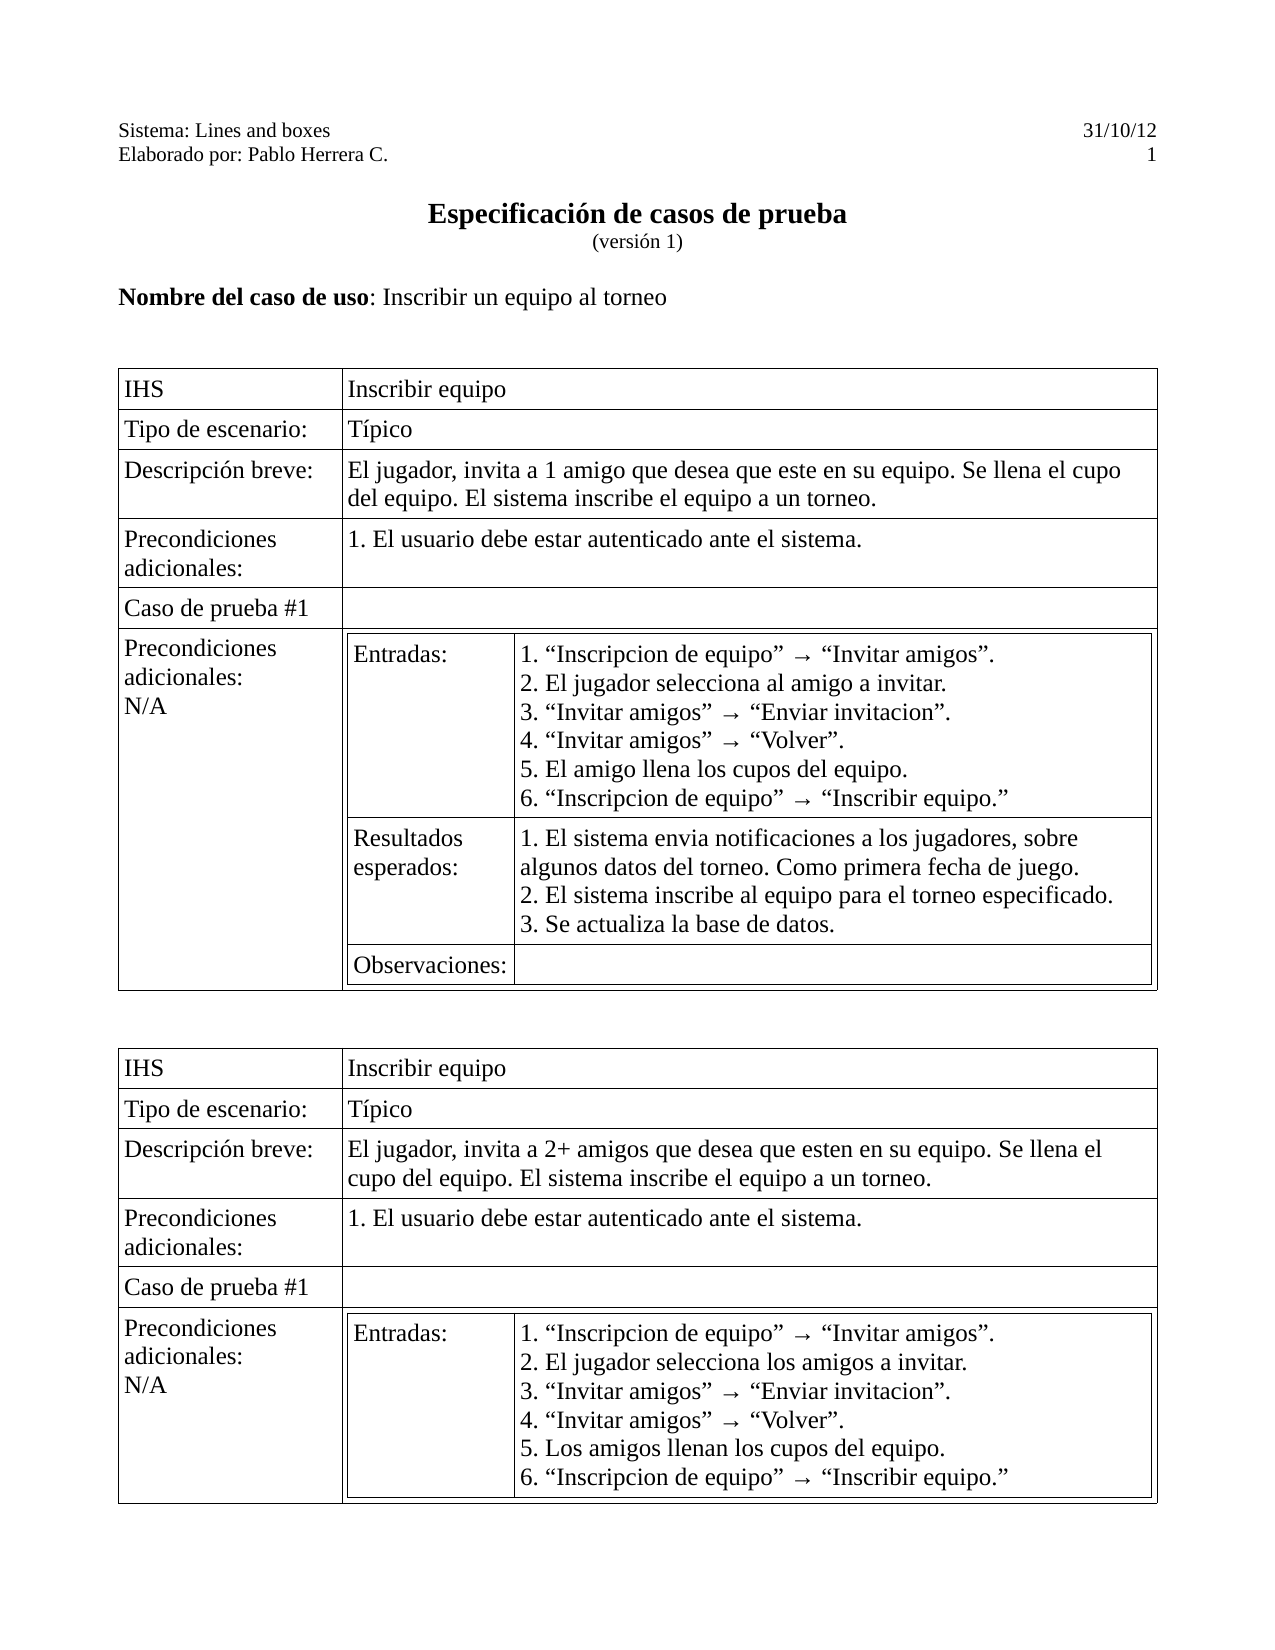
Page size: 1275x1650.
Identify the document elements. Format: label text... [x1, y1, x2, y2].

table_header Inscribir equipo [343, 369, 1157, 409]
table_cell [343, 1308, 1157, 1502]
table_header IHS [119, 369, 342, 409]
table_header IHS [119, 1049, 342, 1088]
table_cell Descripción breve: [119, 1129, 342, 1197]
table_cell [343, 629, 1157, 990]
table_cell Precondiciones adicionales: [119, 519, 342, 587]
table_cell [343, 1267, 1157, 1307]
table_cell Observaciones: [348, 945, 514, 984]
table_cell Caso de prueba #1 [119, 588, 342, 627]
table_cell Caso de prueba #1 [119, 1267, 342, 1307]
table_cell Precondiciones adicionales: [119, 1199, 342, 1266]
table_cell 1. El sistema envia notificaciones a los jugadores, sobre algunos datos del torneo. Como primera fecha de juego. 2. El sistema inscribe al equipo para el torneo especificado. 3. Se actualiza la base de datos. [515, 818, 1151, 944]
table_header 1. “Inscripcion de equipo” → “Invitar amigos”. 2. El jugador selecciona los amigos a invitar. 3. “Invitar amigos” → “Enviar invitacion”. 4. “Invitar amigos” → “Volver”. 5. Los amigos llenan los cupos del equipo. 6. “Inscripcion de equipo” → “Inscribir equipo.” [515, 1314, 1151, 1497]
table_header Entradas: [348, 1314, 514, 1497]
table_cell Tipo de escenario: [119, 410, 342, 449]
text Especificación de casos de prueba [118, 196, 1157, 229]
text Nombre del caso de uso: Inscribir un equipo al torneo [118, 282, 1157, 311]
table_cell 1. El usuario debe estar autenticado ante el sistema. [343, 519, 1157, 587]
table_header Inscribir equipo [343, 1049, 1157, 1088]
table_cell Tipo de escenario: [119, 1089, 342, 1128]
table_cell Típico [343, 1089, 1157, 1128]
table_cell Típico [343, 410, 1157, 449]
table_cell Resultados esperados: [348, 818, 514, 944]
table_cell [343, 588, 1157, 627]
table_header 1. “Inscripcion de equipo” → “Invitar amigos”. 2. El jugador selecciona al amigo a invitar. 3. “Invitar amigos” → “Enviar invitacion”. 4. “Invitar amigos” → “Volver”. 5. El amigo llena los cupos del equipo. 6. “Inscripcion de equipo” → “Inscribir equipo.” [515, 634, 1151, 817]
table_header Entradas: [348, 634, 514, 817]
table_cell El jugador, invita a 2+ amigos que desea que esten en su equipo. Se llena el cupo del equipo. El sistema inscribe el equipo a un torneo. [343, 1129, 1157, 1197]
table_cell Descripción breve: [119, 450, 342, 518]
table_cell El jugador, invita a 1 amigo que desea que este en su equipo. Se llena el cupo del equipo. El sistema inscribe el equipo a un torneo. [343, 450, 1157, 518]
table_cell [515, 945, 1151, 984]
table_cell Precondiciones adicionales: N/A [119, 629, 342, 990]
table_cell Precondiciones adicionales: N/A [119, 1308, 342, 1502]
text (versión 1) [118, 229, 1157, 253]
table_cell 1. El usuario debe estar autenticado ante el sistema. [343, 1199, 1157, 1266]
